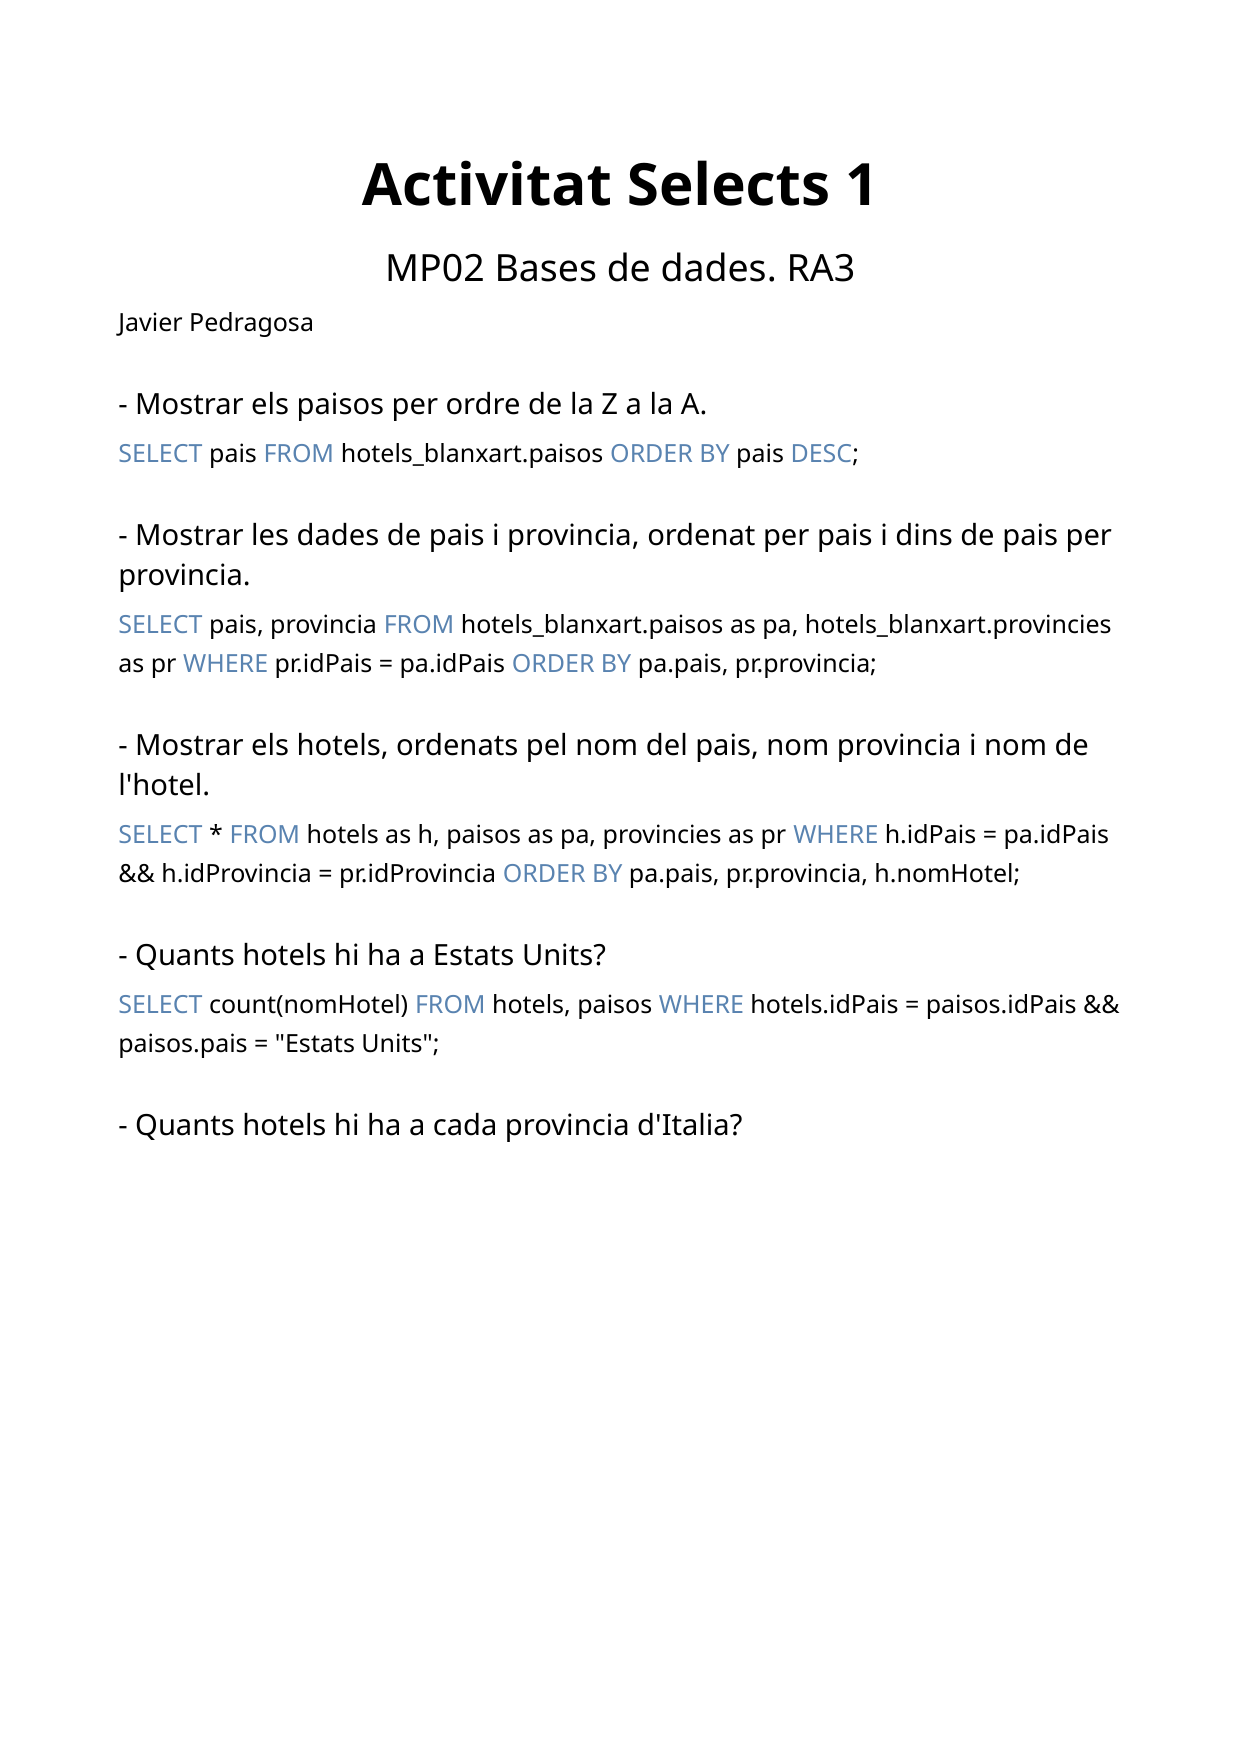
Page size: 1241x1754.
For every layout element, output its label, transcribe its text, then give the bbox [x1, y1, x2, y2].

subtitle - Mostrar les dades de pais i provincia, ordenat per pais i dins de pais per provincia. [118, 514, 1122, 594]
text SELECT pais FROM hotels_blanxart.paisos ORDER BY pais DESC; [118, 436, 1122, 470]
title Activitat Selects 1 [118, 143, 1122, 223]
subtitle - Mostrar els hotels, ordenats pel nom del pais, nom provincia i nom de l'hotel. [118, 724, 1122, 804]
text SELECT pais, provincia FROM hotels_blanxart.paisos as pa, hotels_blanxart.provincies as pr WHERE pr.idPais = pa.idPais ORDER BY pa.pais, pr.provincia; [118, 606, 1122, 680]
text Javier Pedragosa [118, 305, 1122, 339]
text SELECT count(nomHotel) FROM hotels, paisos WHERE hotels.idPais = paisos.idPais && paisos.pais = "Estats Units"; [118, 986, 1122, 1059]
subtitle - Quants hotels hi ha a Estats Units? [118, 934, 1122, 974]
subtitle MP02 Bases de dades. RA3 [118, 241, 1122, 292]
text SELECT * FROM hotels as h, paisos as pa, provincies as pr WHERE h.idPais = pa.idPais && h.idProvincia = pr.idProvincia ORDER BY pa.pais, pr.provincia, h.nomHotel; [118, 816, 1122, 889]
subtitle - Quants hotels hi ha a cada provincia d'Italia? [118, 1104, 1122, 1144]
subtitle - Mostrar els paisos per ordre de la Z a la A. [118, 384, 1122, 423]
